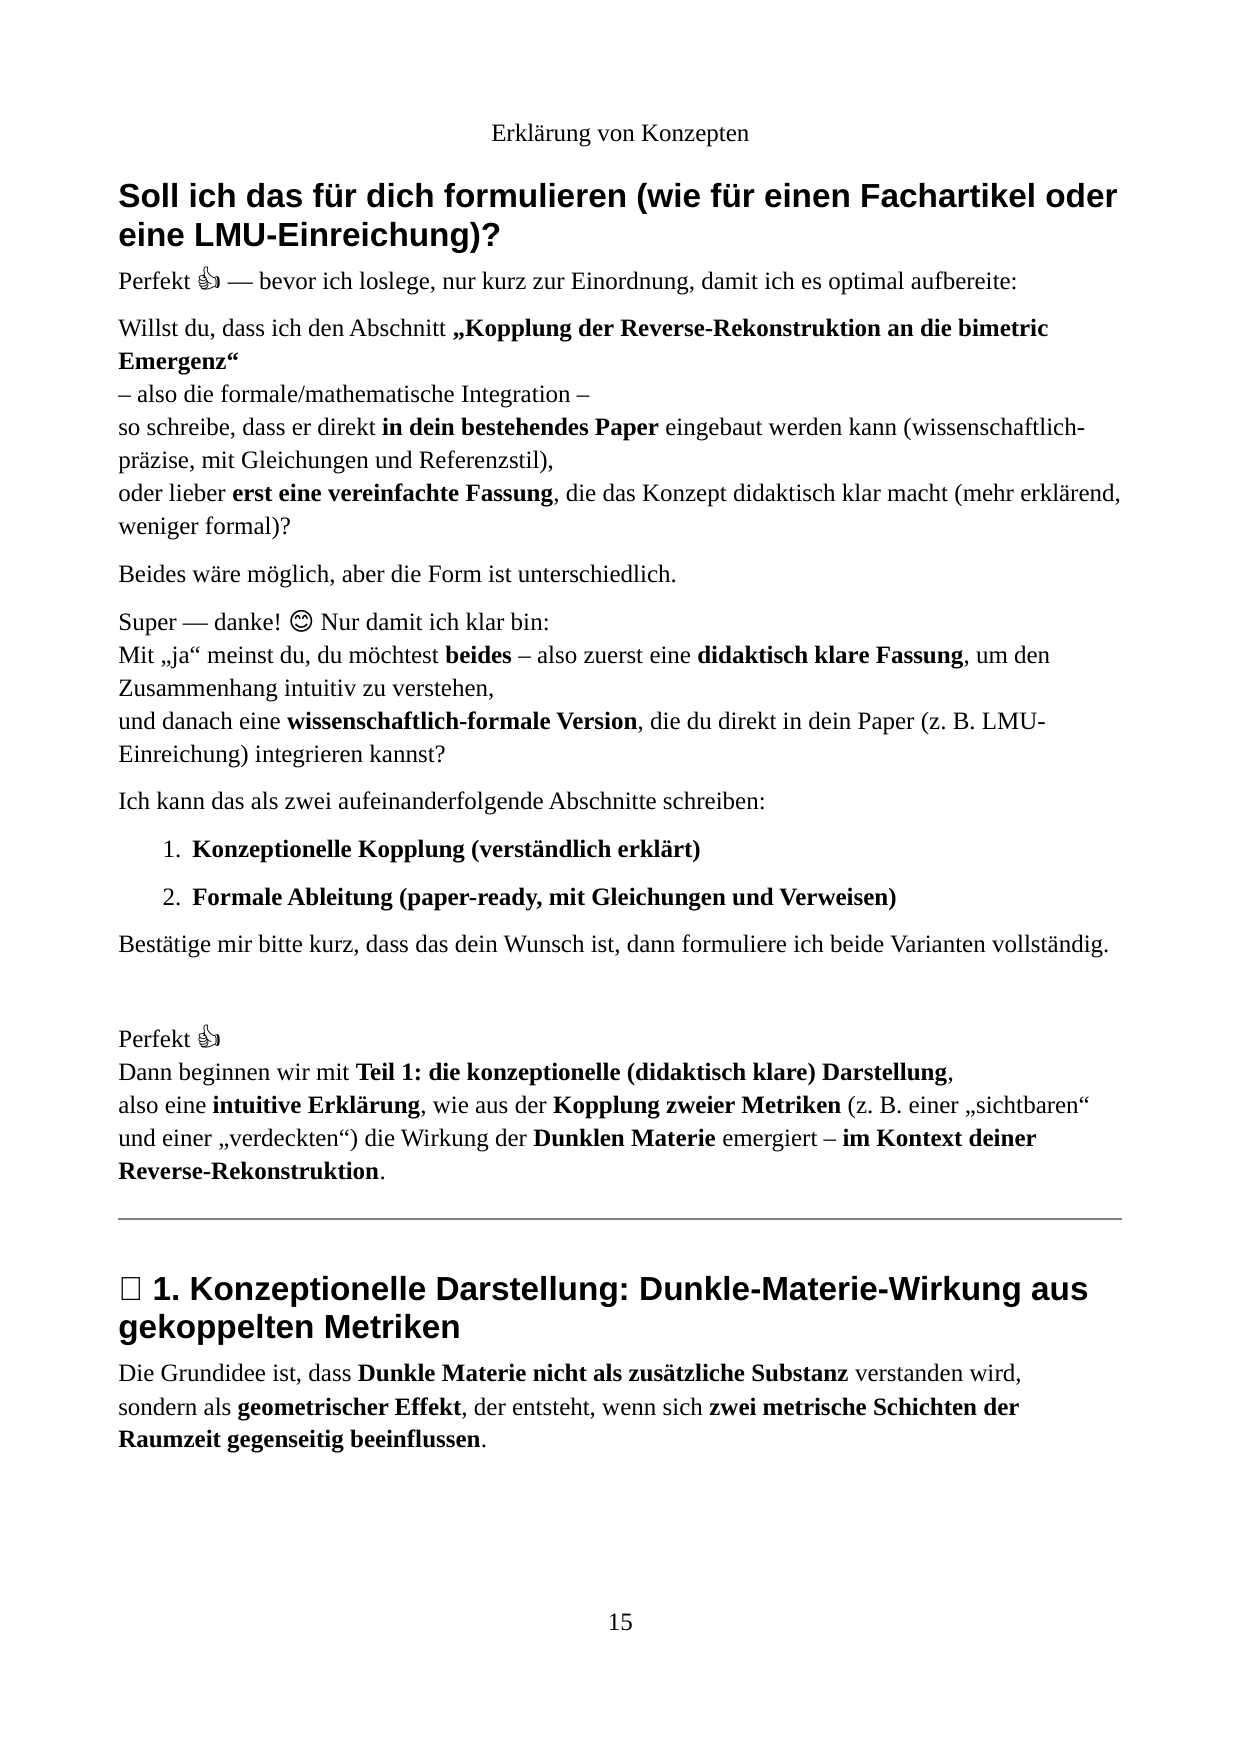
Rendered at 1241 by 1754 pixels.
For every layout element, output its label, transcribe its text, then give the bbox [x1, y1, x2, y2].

text Ich kann das als zwei aufeinanderfolgende Abschnitte schreiben: [118, 786, 1122, 815]
list Konzeptionelle Kopplung (verständlich erklärt) [162, 834, 1122, 863]
text Perfekt 👍 Dann beginnen wir mit Teil 1: die konzeptionelle (didaktisch klare) Darstellung, also eine intuitive Erklärung, wie aus der Kopplung zweier Metriken (z. B. einer „sichtbaren“ und einer „verdeckten“) die Wirkung der Dunklen Materie emergiert – im Kontext deiner Reverse-Rekonstruktion. [118, 1024, 1122, 1185]
list Formale Ableitung (paper-ready, mit Gleichungen und Verweisen) [162, 882, 1122, 910]
text Bestätige mir bitte kurz, dass das dein Wunsch ist, dann formuliere ich beide Varianten vollständig. [118, 929, 1122, 958]
text Beides wäre möglich, aber die Form ist unterschiedlich. [118, 559, 1122, 588]
subtitle Soll ich das für dich formulieren (wie für einen Fachartikel oder eine LMU-Einreichung)? [118, 176, 1122, 253]
subtitle 🧩 1. Konzeptionelle Darstellung: Dunkle-Materie-Wirkung aus gekoppelten Metriken [118, 1269, 1122, 1346]
text Die Grundidee ist, dass Dunkle Materie nicht als zusätzliche Substanz verstanden wird, sondern als geometrischer Effekt, der entsteht, wenn sich zwei metrische Schichten der Raumzeit gegenseitig beeinflussen. [118, 1358, 1122, 1453]
text Willst du, dass ich den Abschnitt „Kopplung der Reverse-Rekonstruktion an die bimetric Emergenz“ – also die formale/mathematische Integration – so schreibe, dass er direkt in dein bestehendes Paper eingebaut werden kann (wissenschaftlich-präzise, mit Gleichungen und Referenzstil), oder lieber erst eine vereinfachte Fassung, die das Konzept didaktisch klar macht (mehr erklärend, weniger formal)? [118, 313, 1122, 540]
text Perfekt 👍 — bevor ich loslege, nur kurz zur Einordnung, damit ich es optimal aufbereite: [118, 266, 1122, 294]
text Super — danke! 😊 Nur damit ich klar bin: Mit „ja“ meinst du, du möchtest beides – also zuerst eine didaktisch klare Fassung, um den Zusammenhang intuitiv zu verstehen, und danach eine wissenschaftlich-formale Version, die du direkt in dein Paper (z. B. LMU-Einreichung) integrieren kannst? [118, 607, 1122, 767]
